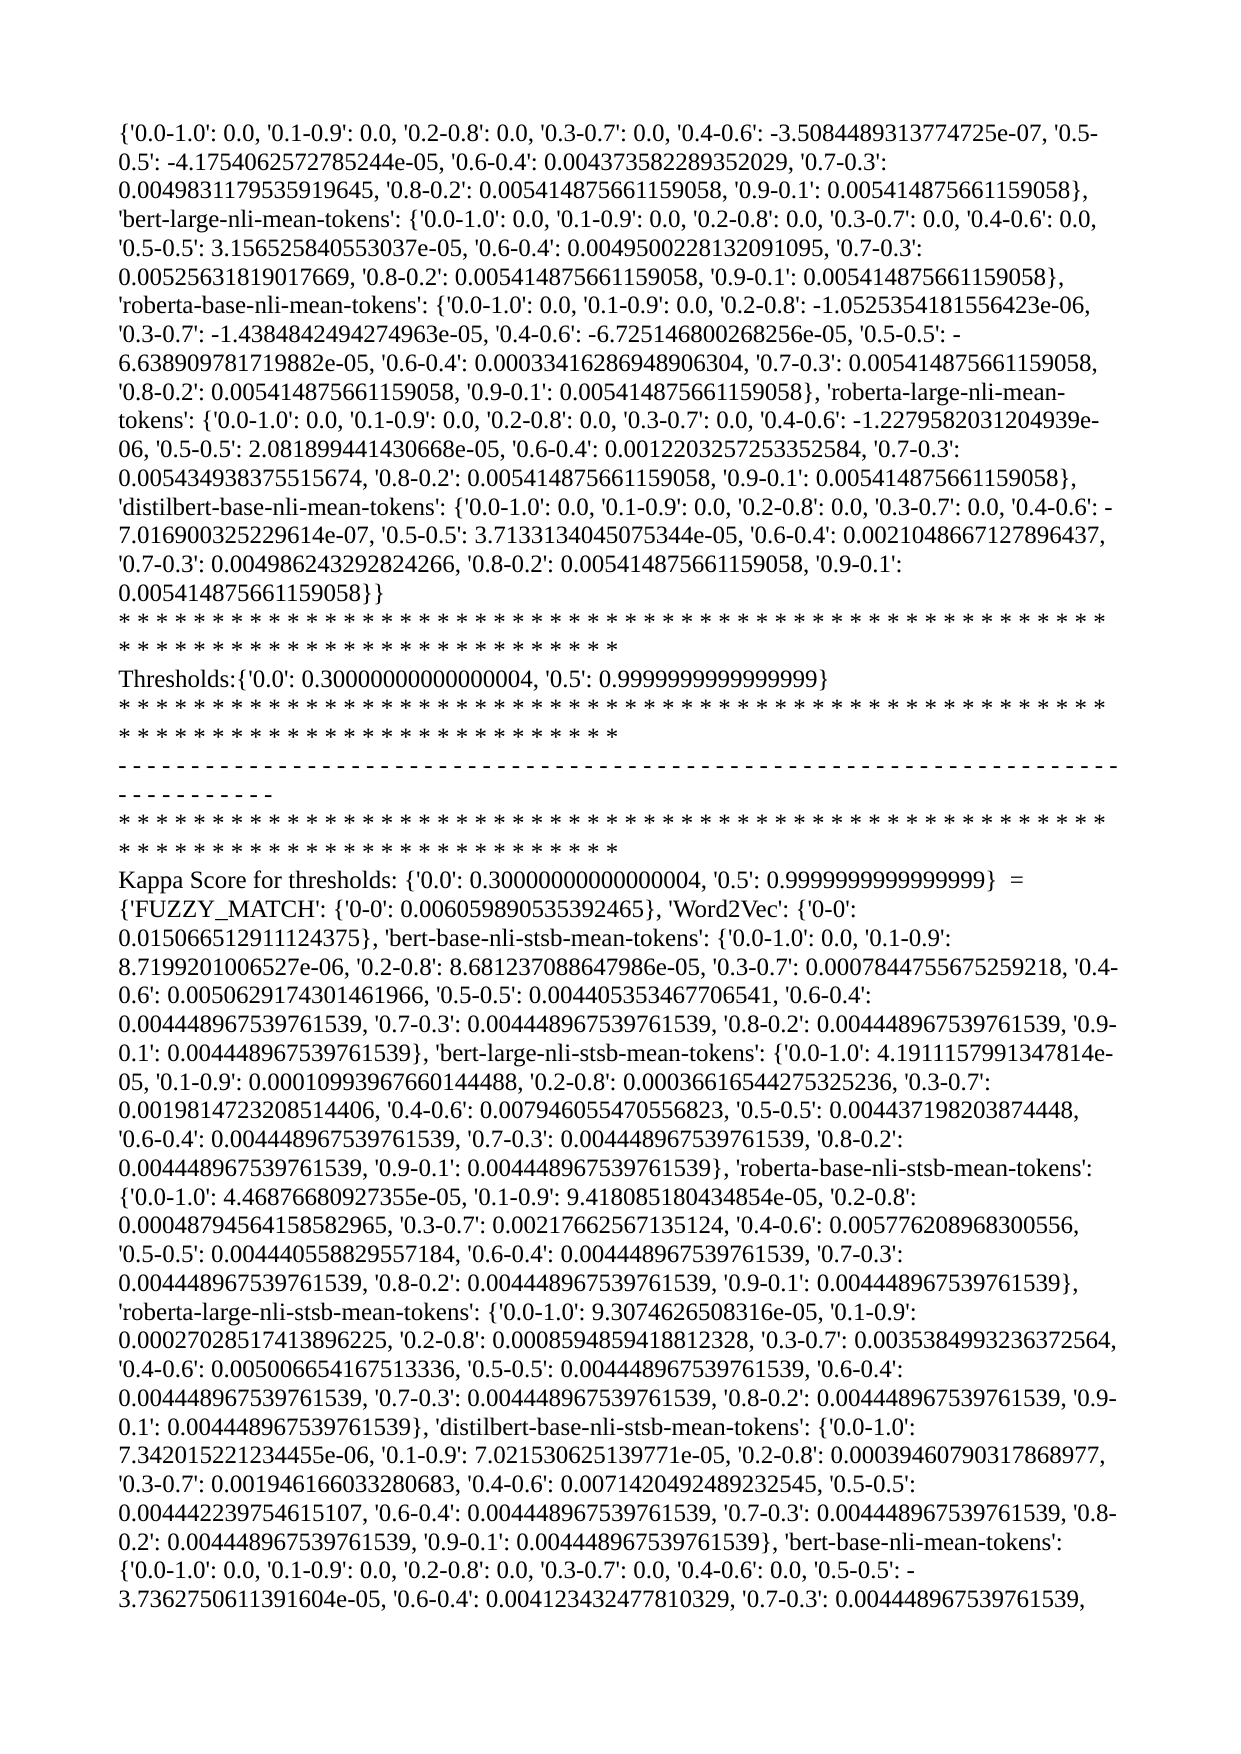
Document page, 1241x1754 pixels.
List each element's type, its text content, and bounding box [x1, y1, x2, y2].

text Thresholds:{'0.0': 0.30000000000000004, '0.5': 0.9999999999999999} [118, 664, 1122, 693]
text Kappa Score for thresholds: {'0.0': 0.30000000000000004, '0.5': 0.9999999999999999} = {'FUZZY_MATCH': {'0-0': 0.006059890535392465}, 'Word2Vec': {'0-0': 0.015066512911124375}, 'bert-base-nli-stsb-mean-tokens': {'0.0-1.0': 0.0, '0.1-0.9': 8.7199201006527e-06, '0.2-0.8': 8.681237088647986e-05, '0.3-0.7': 0.0007844755675259218, '0.4-0.6': 0.0050629174301461966, '0.5-0.5': 0.004405353467706541, '0.6-0.4': 0.004448967539761539, '0.7-0.3': 0.004448967539761539, '0.8-0.2': 0.004448967539761539, '0.9-0.1': 0.004448967539761539}, 'bert-large-nli-stsb-mean-tokens': {'0.0-1.0': 4.1911157991347814e-05, '0.1-0.9': 0.00010993967660144488, '0.2-0.8': 0.00036616544275325236, '0.3-0.7': 0.0019814723208514406, '0.4-0.6': 0.007946055470556823, '0.5-0.5': 0.004437198203874448, '0.6-0.4': 0.004448967539761539, '0.7-0.3': 0.004448967539761539, '0.8-0.2': 0.004448967539761539, '0.9-0.1': 0.004448967539761539}, 'roberta-base-nli-stsb-mean-tokens': {'0.0-1.0': 4.46876680927355e-05, '0.1-0.9': 9.418085180434854e-05, '0.2-0.8': 0.00048794564158582965, '0.3-0.7': 0.00217662567135124, '0.4-0.6': 0.005776208968300556, '0.5-0.5': 0.004440558829557184, '0.6-0.4': 0.004448967539761539, '0.7-0.3': 0.004448967539761539, '0.8-0.2': 0.004448967539761539, '0.9-0.1': 0.004448967539761539}, 'roberta-large-nli-stsb-mean-tokens': {'0.0-1.0': 9.3074626508316e-05, '0.1-0.9': 0.00027028517413896225, '0.2-0.8': 0.0008594859418812328, '0.3-0.7': 0.0035384993236372564, '0.4-0.6': 0.005006654167513336, '0.5-0.5': 0.004448967539761539, '0.6-0.4': 0.004448967539761539, '0.7-0.3': 0.004448967539761539, '0.8-0.2': 0.004448967539761539, '0.9-0.1': 0.004448967539761539}, 'distilbert-base-nli-stsb-mean-tokens': {'0.0-1.0': 7.342015221234455e-06, '0.1-0.9': 7.021530625139771e-05, '0.2-0.8': 0.00039460790317868977, '0.3-0.7': 0.001946166033280683, '0.4-0.6': 0.0071420492489232545, '0.5-0.5': 0.004442239754615107, '0.6-0.4': 0.004448967539761539, '0.7-0.3': 0.004448967539761539, '0.8-0.2': 0.004448967539761539, '0.9-0.1': 0.004448967539761539}, 'bert-base-nli-mean-tokens': {'0.0-1.0': 0.0, '0.1-0.9': 0.0, '0.2-0.8': 0.0, '0.3-0.7': 0.0, '0.4-0.6': 0.0, '0.5-0.5': -3.7362750611391604e-05, '0.6-0.4': 0.004123432477810329, '0.7-0.3': 0.004448967539761539, [118, 866, 1122, 1613]
text - - - - - - - - - - - - - - - - - - - - - - - - - - - - - - - - - - - - - - - - - - - - - - - - - - - - - - - - - - - - - - - - - - - - - - - - - - - - - - - - [118, 751, 1122, 808]
text * * * * * * * * * * * * * * * * * * * * * * * * * * * * * * * * * * * * * * * * * * * * * * * * * * * * * * * * * * * * * * * * * * * * * * * * * * * * * * * * [118, 693, 1122, 751]
text {'0.0-1.0': 0.0, '0.1-0.9': 0.0, '0.2-0.8': 0.0, '0.3-0.7': 0.0, '0.4-0.6': -3.5084489313774725e-07, '0.5-0.5': -4.1754062572785244e-05, '0.6-0.4': 0.004373582289352029, '0.7-0.3': 0.0049831179535919645, '0.8-0.2': 0.005414875661159058, '0.9-0.1': 0.005414875661159058}, 'bert-large-nli-mean-tokens': {'0.0-1.0': 0.0, '0.1-0.9': 0.0, '0.2-0.8': 0.0, '0.3-0.7': 0.0, '0.4-0.6': 0.0, '0.5-0.5': 3.156525840553037e-05, '0.6-0.4': 0.0049500228132091095, '0.7-0.3': 0.00525631819017669, '0.8-0.2': 0.005414875661159058, '0.9-0.1': 0.005414875661159058}, 'roberta-base-nli-mean-tokens': {'0.0-1.0': 0.0, '0.1-0.9': 0.0, '0.2-0.8': -1.0525354181556423e-06, '0.3-0.7': -1.4384842494274963e-05, '0.4-0.6': -6.725146800268256e-05, '0.5-0.5': -6.638909781719882e-05, '0.6-0.4': 0.00033416286948906304, '0.7-0.3': 0.005414875661159058, '0.8-0.2': 0.005414875661159058, '0.9-0.1': 0.005414875661159058}, 'roberta-large-nli-mean-tokens': {'0.0-1.0': 0.0, '0.1-0.9': 0.0, '0.2-0.8': 0.0, '0.3-0.7': 0.0, '0.4-0.6': -1.2279582031204939e-06, '0.5-0.5': 2.081899441430668e-05, '0.6-0.4': 0.0012203257253352584, '0.7-0.3': 0.005434938375515674, '0.8-0.2': 0.005414875661159058, '0.9-0.1': 0.005414875661159058}, 'distilbert-base-nli-mean-tokens': {'0.0-1.0': 0.0, '0.1-0.9': 0.0, '0.2-0.8': 0.0, '0.3-0.7': 0.0, '0.4-0.6': -7.016900325229614e-07, '0.5-0.5': 3.7133134045075344e-05, '0.6-0.4': 0.0021048667127896437, '0.7-0.3': 0.004986243292824266, '0.8-0.2': 0.005414875661159058, '0.9-0.1': 0.005414875661159058}} [118, 118, 1122, 607]
text * * * * * * * * * * * * * * * * * * * * * * * * * * * * * * * * * * * * * * * * * * * * * * * * * * * * * * * * * * * * * * * * * * * * * * * * * * * * * * * * [118, 808, 1122, 866]
text * * * * * * * * * * * * * * * * * * * * * * * * * * * * * * * * * * * * * * * * * * * * * * * * * * * * * * * * * * * * * * * * * * * * * * * * * * * * * * * * [118, 607, 1122, 664]
